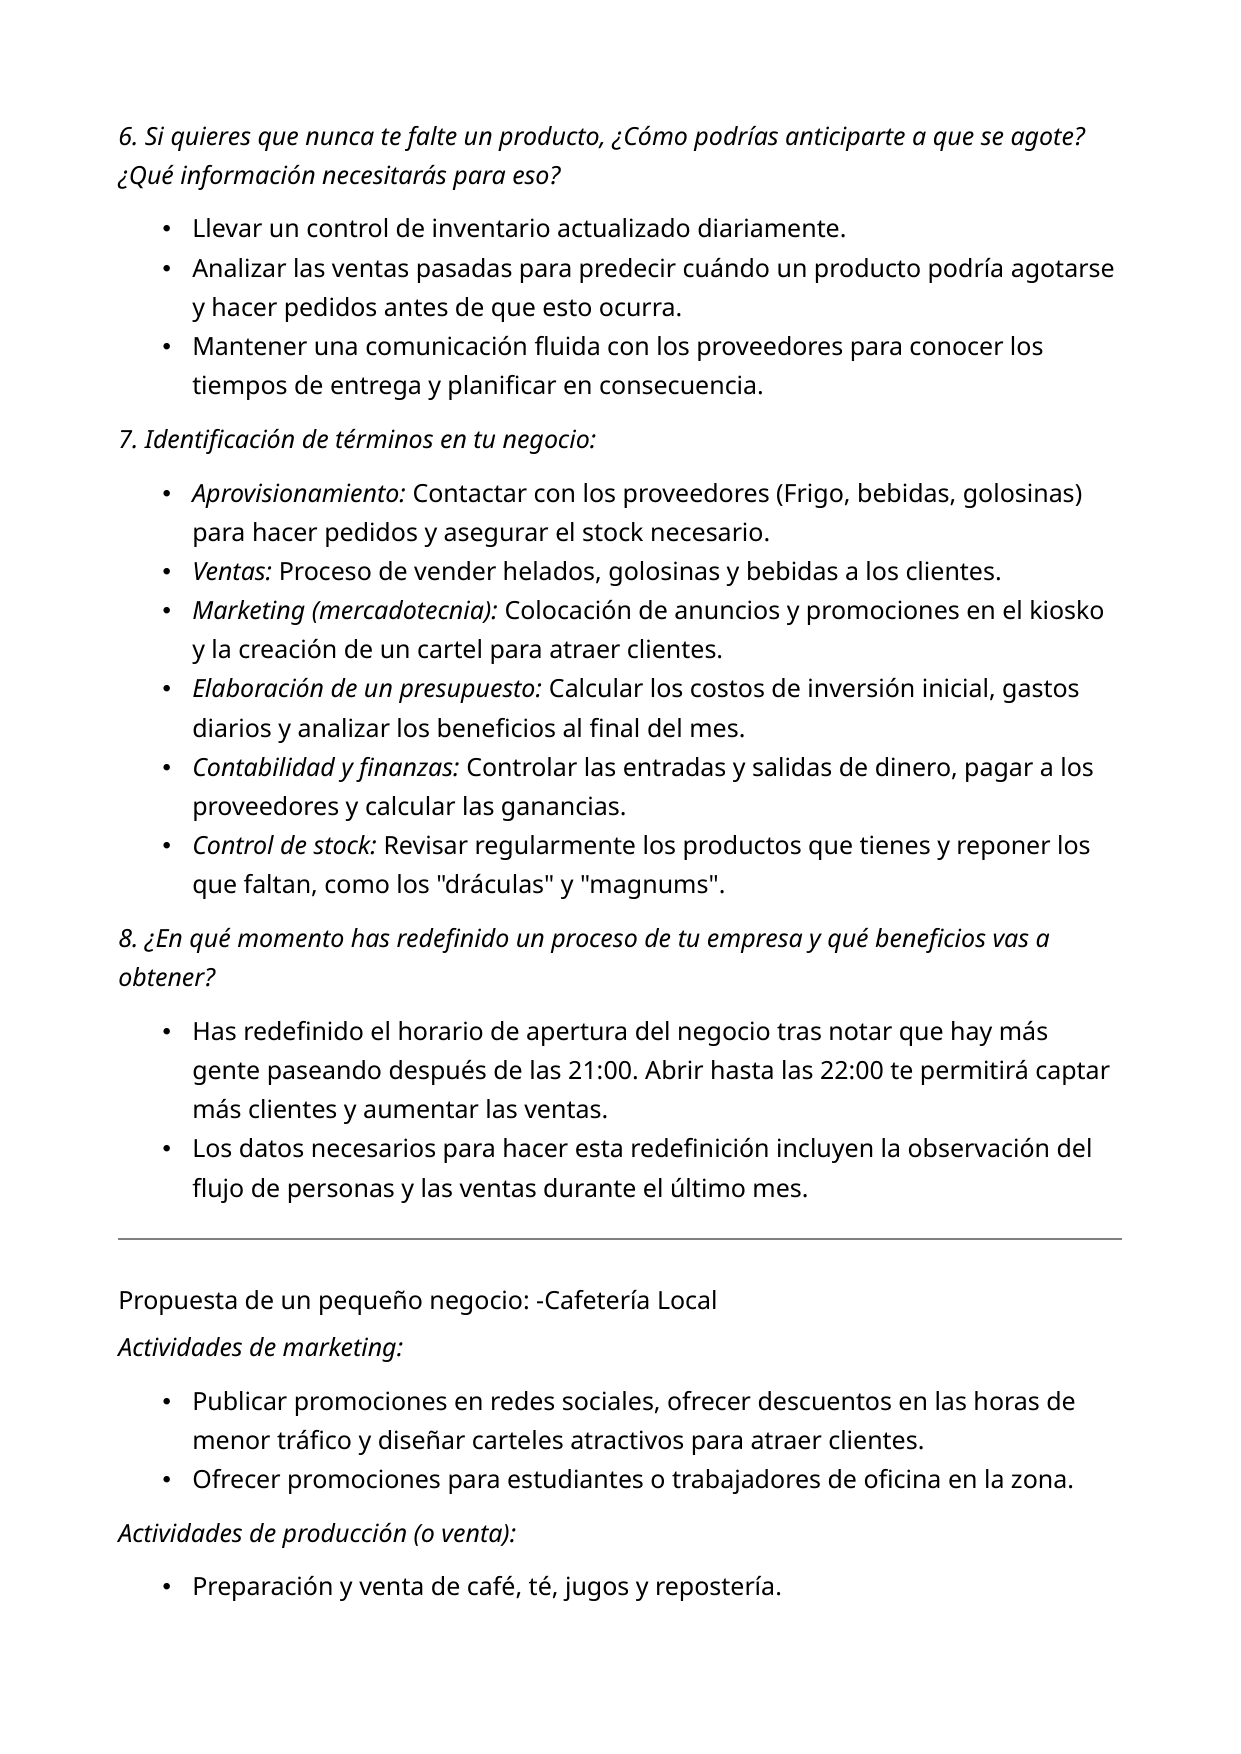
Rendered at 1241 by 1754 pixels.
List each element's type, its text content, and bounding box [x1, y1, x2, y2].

list Analizar las ventas pasadas para predecir cuándo un producto podría agotarse y hacer pedidos antes de que esto ocurra. [162, 250, 1122, 323]
list Has redefinido el horario de apertura del negocio tras notar que hay más gente paseando después de las 21:00. Abrir hasta las 22:00 te permitirá captar más clientes y aumentar las ventas. [162, 1013, 1122, 1126]
list Elaboración de un presupuesto: Calcular los costos de inversión inicial, gastos diarios y analizar los beneficios al final del mes. [162, 671, 1122, 744]
list Ventas: Proceso de vender helados, golosinas y bebidas a los clientes. [162, 553, 1122, 588]
list Marketing (mercadotecnia): Colocación de anuncios y promociones en el kiosko y la creación de un cartel para atraer clientes. [162, 593, 1122, 666]
list Contabilidad y finanzas: Controlar las entradas y salidas de dinero, pagar a los proveedores y calcular las ganancias. [162, 749, 1122, 823]
subtitle Propuesta de un pequeño negocio: -Cafetería Local [118, 1283, 1122, 1317]
list Control de stock: Revisar regularmente los productos que tienes y reponer los que faltan, como los "dráculas" y "magnums". [162, 828, 1122, 901]
list Preparación y venta de café, té, jugos y repostería. [162, 1569, 1122, 1603]
text 8. ¿En qué momento has redefinido un proceso de tu empresa y qué beneficios vas a obtener? [118, 921, 1122, 994]
text 6. Si quieres que nunca te falte un producto, ¿Cómo podrías anticiparte a que se agote? ¿Qué información necesitarás para eso? [118, 118, 1122, 191]
list Ofrecer promociones para estudiantes o trabajadores de oficina en la zona. [162, 1461, 1122, 1496]
list Mantener una comunicación fluida con los proveedores para conocer los tiempos de entrega y planificar en consecuencia. [162, 328, 1122, 402]
text Actividades de producción (o venta): [118, 1515, 1122, 1549]
list Aprovisionamiento: Contactar con los proveedores (Frigo, bebidas, golosinas) para hacer pedidos y asegurar el stock necesario. [162, 475, 1122, 548]
text 7. Identificación de términos en tu negocio: [118, 421, 1122, 456]
list Publicar promociones en redes sociales, ofrecer descuentos en las horas de menor tráfico y diseñar carteles atractivos para atraer clientes. [162, 1383, 1122, 1456]
text Actividades de marketing: [118, 1329, 1122, 1363]
list Los datos necesarios para hacer esta redefinición incluyen la observación del flujo de personas y las ventas durante el último mes. [162, 1131, 1122, 1204]
list Llevar un control de inventario actualizado diariamente. [162, 211, 1122, 245]
